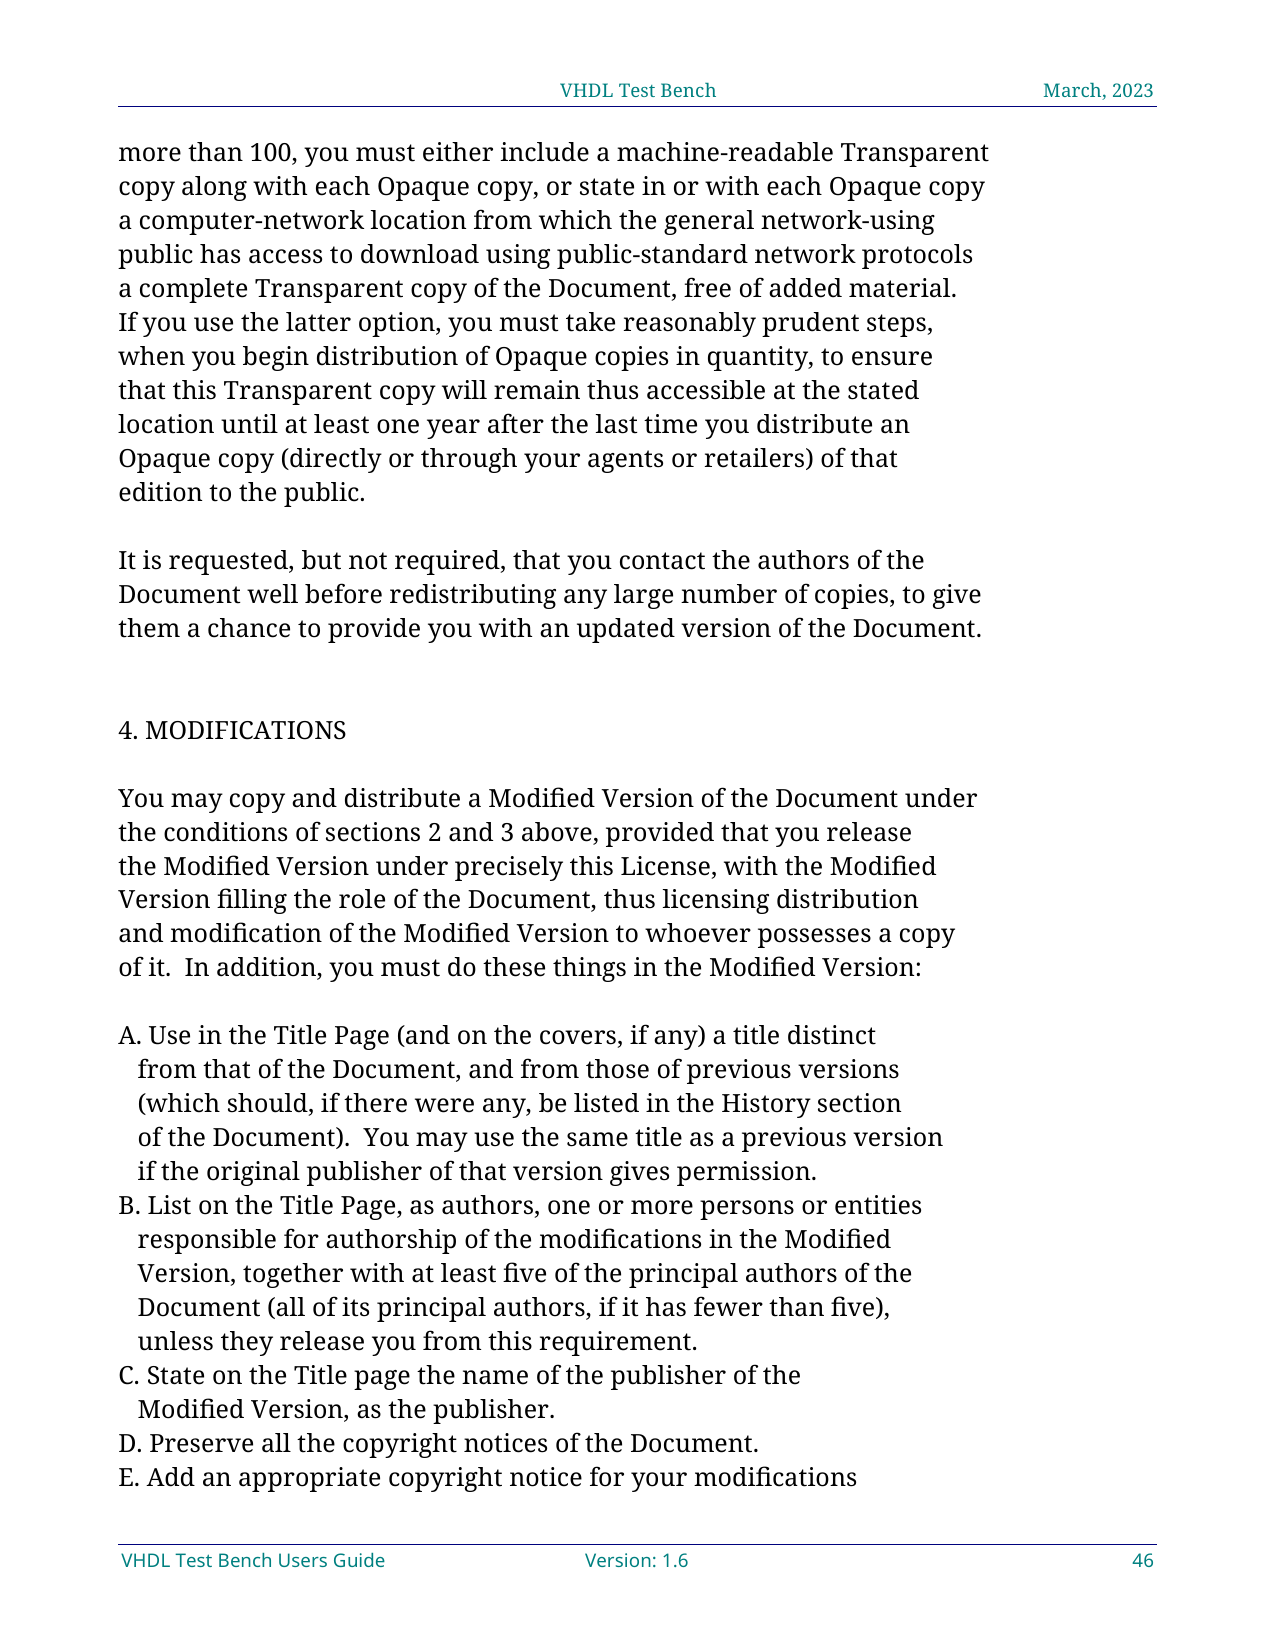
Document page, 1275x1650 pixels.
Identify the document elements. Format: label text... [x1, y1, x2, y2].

text B. List on the Title Page, as authors, one or more persons or entities [118, 1188, 1157, 1222]
text when you begin distribution of Opaque copies in quantity, to ensure [118, 339, 1157, 373]
text of the Document). You may use the same title as a previous version [118, 1120, 1157, 1154]
text of it. In addition, you must do these things in the Modified Version: [118, 950, 1157, 984]
text the Modified Version under precisely this License, with the Modified [118, 848, 1157, 882]
text 4. MODIFICATIONS [118, 713, 1157, 747]
text the conditions of sections 2 and 3 above, provided that you release [118, 814, 1157, 848]
text and modification of the Modified Version to whoever possesses a copy [118, 916, 1157, 950]
text a computer-network location from which the general network-using [118, 203, 1157, 237]
text (which should, if there were any, be listed in the History section [118, 1086, 1157, 1120]
text Document (all of its principal authors, if it has fewer than five), [118, 1290, 1157, 1324]
text them a chance to provide you with an updated version of the Document. [118, 611, 1157, 645]
text It is requested, but not required, that you contact the authors of the [118, 543, 1157, 577]
text a complete Transparent copy of the Document, free of added material. [118, 271, 1157, 305]
text from that of the Document, and from those of previous versions [118, 1052, 1157, 1086]
text A. Use in the Title Page (and on the covers, if any) a title distinct [118, 1018, 1157, 1052]
text You may copy and distribute a Modified Version of the Document under [118, 781, 1157, 814]
text location until at least one year after the last time you distribute an [118, 407, 1157, 441]
text more than 100, you must either include a machine-readable Transparent [118, 135, 1157, 169]
text that this Transparent copy will remain thus accessible at the stated [118, 373, 1157, 407]
text If you use the latter option, you must take reasonably prudent steps, [118, 305, 1157, 339]
text copy along with each Opaque copy, or state in or with each Opaque copy [118, 169, 1157, 203]
text unless they release you from this requirement. [118, 1324, 1157, 1358]
text Version filling the role of the Document, thus licensing distribution [118, 882, 1157, 916]
text D. Preserve all the copyright notices of the Document. [118, 1426, 1157, 1460]
text Modified Version, as the publisher. [118, 1392, 1157, 1426]
text C. State on the Title page the name of the publisher of the [118, 1358, 1157, 1392]
text Document well before redistributing any large number of copies, to give [118, 577, 1157, 611]
text E. Add an appropriate copyright notice for your modifications [118, 1460, 1157, 1494]
text Opaque copy (directly or through your agents or retailers) of that [118, 441, 1157, 475]
text if the original publisher of that version gives permission. [118, 1154, 1157, 1188]
text edition to the public. [118, 475, 1157, 509]
text responsible for authorship of the modifications in the Modified [118, 1222, 1157, 1256]
text public has access to download using public-standard network protocols [118, 237, 1157, 271]
text Version, together with at least five of the principal authors of the [118, 1256, 1157, 1290]
